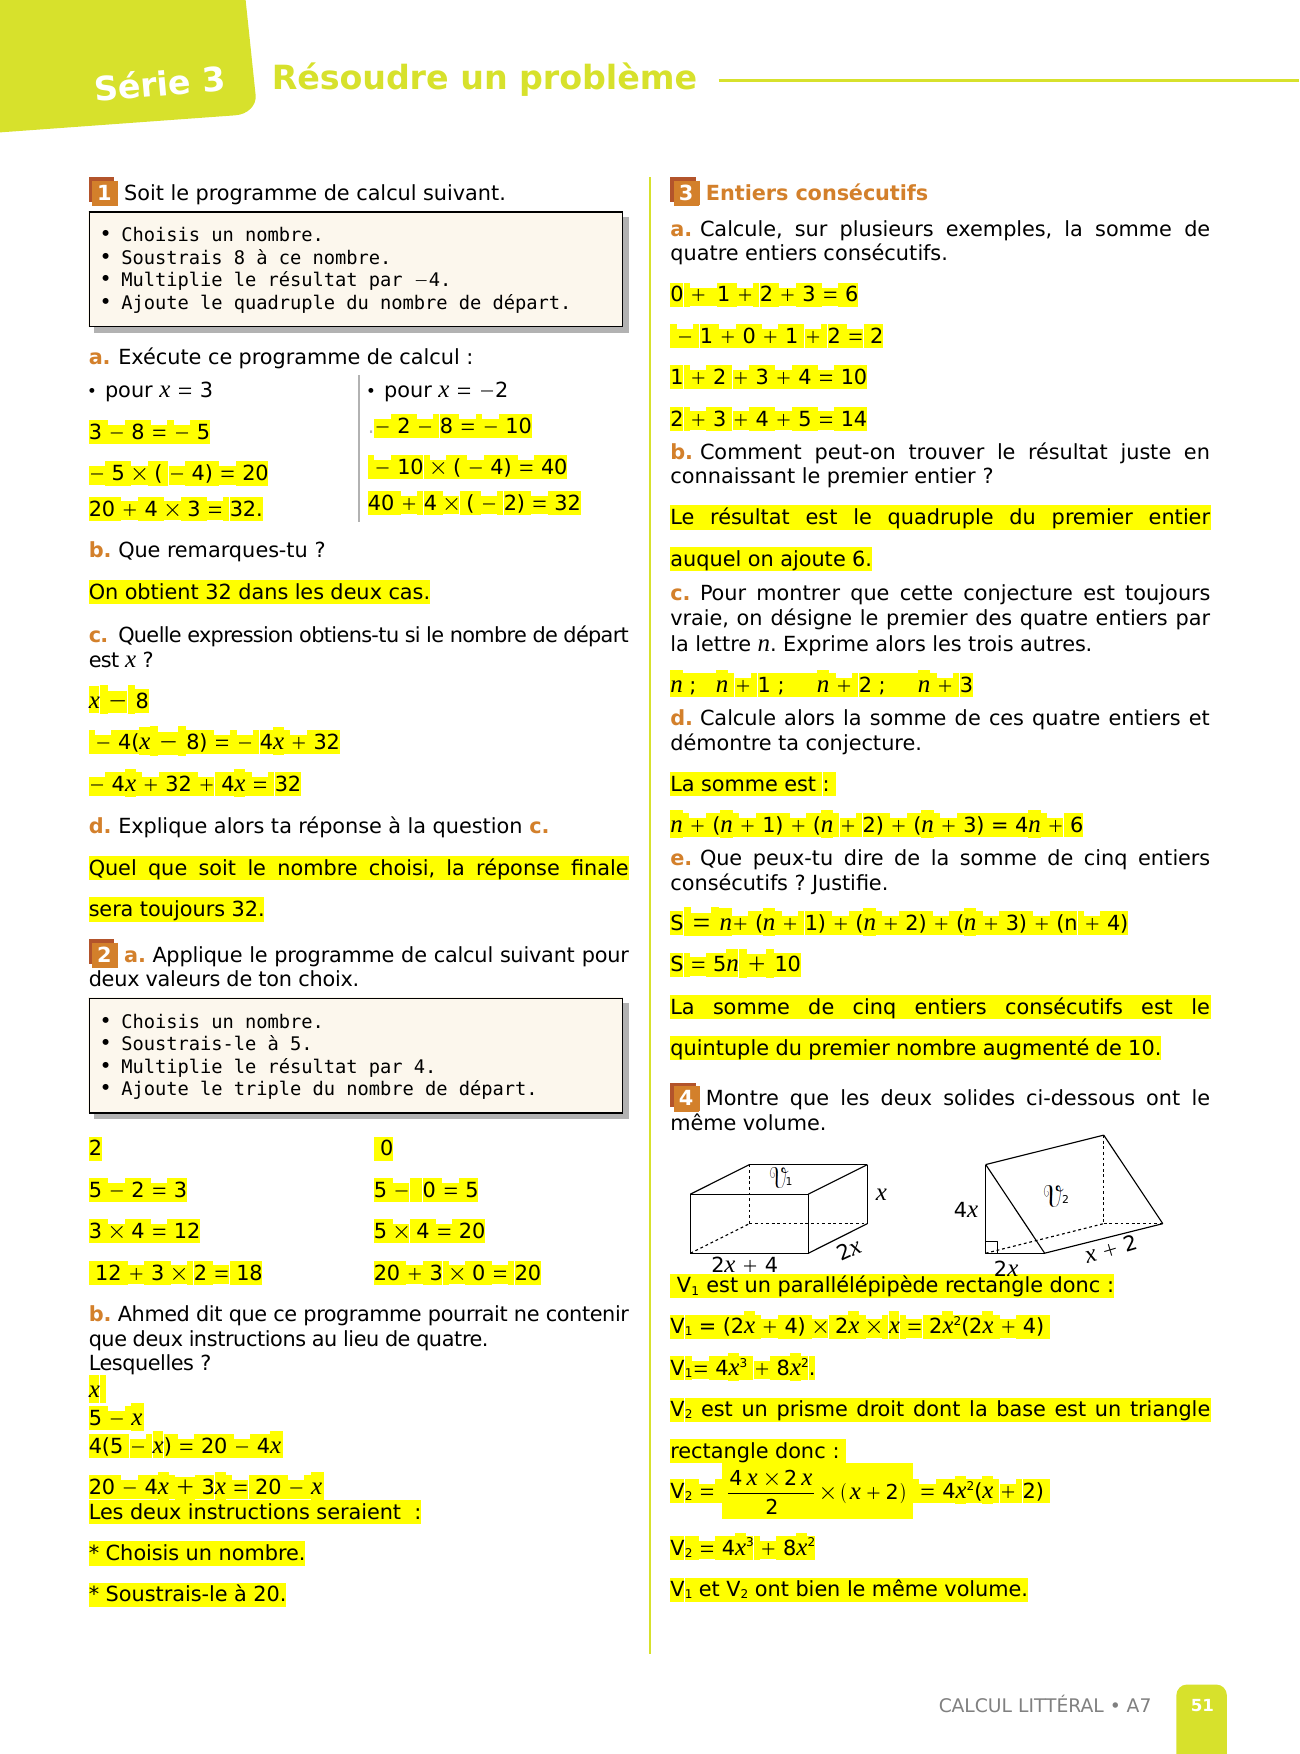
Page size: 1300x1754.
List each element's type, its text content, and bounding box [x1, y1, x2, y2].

subtitle Entiers consécutifs [696, 177, 1211, 205]
list pour x = −2 [368, 375, 629, 403]
list Pour montrer que cette conjecture est toujours vraie, on désigne le premier des quatre entiers par la lettre n. Exprime alors les trois autres. [670, 580, 1211, 656]
text La somme de cinq entiers consécutifs est le quintuple du premier nombre augmenté de 10. [670, 978, 1211, 1060]
list S = 5n  10 [670, 936, 1211, 978]
list Ajoute le quadruple du nombre de départ. [90, 279, 622, 326]
list Ajoute le triple du nombre de départ. [90, 1065, 622, 1112]
text x − 8 [88, 673, 629, 714]
text V1= 4x3  8x2. [670, 1339, 1211, 1381]
text 5 − 2 = 3 [88, 1161, 344, 1202]
list Quelle expression obtiens-tu si le nombre de départ est x ? [88, 622, 629, 673]
text 2  3  4  5 = 14 [670, 389, 1211, 431]
list Choisis un nombre. [90, 213, 622, 234]
text 5 − 0 = 5 [373, 1161, 629, 1202]
list n  (n  1)  (n  2)  (n  3) = 4n  6 [670, 796, 1211, 838]
text − 10 × ( − 4) = 40 [368, 438, 629, 479]
text x [88, 1375, 629, 1403]
list pour x = 3 [88, 375, 350, 403]
text 20  3 × 0 = 20 [373, 1243, 629, 1285]
text * Choisis un nombre. [88, 1524, 629, 1566]
text 3 − 8 = − 5 [88, 403, 350, 444]
text V2 = [670, 1463, 722, 1519]
list S = n (n  1)  (n  2)  (n  3)  (n  4) [670, 895, 1211, 936]
text * Soustrais-le à 20. [88, 1566, 629, 1607]
list Soustrais-le à 5. [90, 1020, 622, 1042]
picture [769, 1167, 789, 1188]
list Explique alors ta réponse à la question c. [88, 814, 629, 839]
text 5 × 4 = 20 [373, 1202, 629, 1243]
text Le résultat est le quadruple du premier entier auquel on ajoute 6. [670, 488, 1211, 571]
list Choisis un nombre. [90, 999, 622, 1020]
text b. Ahmed dit que ce programme pourrait ne contenir que deux instructions au lieu de quatre. Lesquelles ? [88, 1303, 629, 1375]
list Multiplie le résultat par 4. [90, 1042, 622, 1065]
list Comment peut-on trouver le résultat juste en connaissant le premier entier ? [670, 440, 1211, 488]
text 1  2  3  4 = 10 [670, 348, 1211, 389]
text Les deux instructions seraient : [88, 1500, 629, 1524]
text 4(5 − x) = 20 − 4x [88, 1431, 629, 1458]
list Soustrais 8 à ce nombre. [90, 234, 622, 256]
text = 4x2(x  2) [913, 1463, 1211, 1519]
text V2 est un prisme droit dont la base est un triangle rectangle donc : [670, 1381, 1211, 1463]
picture [1043, 1185, 1064, 1207]
text V1 et V2 ont bien le même volume. [670, 1560, 1211, 1602]
list Que peux-tu dire de la somme de cinq entiers consécutifs ? Justifie. [670, 846, 1211, 895]
text 12  3 × 2 = 18 [88, 1243, 344, 1285]
text 20 − 4x  3x = 20 − x [88, 1458, 629, 1500]
text − 4(x − 8) = − 4x  32 [88, 714, 629, 756]
text 0  1  2  3 = 6 [670, 266, 1211, 307]
list Calcule alors la somme de ces quatre entiers et démontre ta conjecture. [670, 706, 1211, 755]
text V2 = 4x3  8x2 [670, 1519, 1211, 1560]
list Que remarques-tu ? [88, 539, 629, 563]
text − 5 × ( − 4) = 20 [88, 444, 350, 486]
text 20  4 × 3 = 32. [88, 486, 350, 521]
list n ; n  1 ; n  2 ; n  3 [670, 656, 1211, 697]
list Multiplie le résultat par −4. [90, 256, 622, 279]
text − 1  0  1  2 = 2 [670, 307, 1211, 348]
text 0 [373, 1119, 629, 1161]
text − 4x  32  4x = 32 [88, 756, 629, 797]
text 5 − x [88, 1403, 629, 1431]
text 3 × 4 = 12 [88, 1202, 344, 1243]
text V1 est un parallélépipède rectangle donc : V1 = (2x  4) × 2x × x = 2x2(2x  4) [670, 1256, 1211, 1339]
text 2 [88, 1119, 344, 1161]
text 40  4 × ( − 2) = 32 [368, 479, 629, 515]
subtitle Montre que les deux solides ci-dessous ont le même volume. [670, 1083, 1211, 1135]
list Quel que soit le nombre choisi, la réponse finale sera toujours 32. [88, 839, 629, 922]
list Calcule, sur plusieurs exemples, la somme de quatre entiers consécutifs. [670, 217, 1211, 266]
list Exécute ce programme de calcul : [88, 345, 629, 369]
subtitle Soit le programme de calcul suivant. [114, 177, 629, 205]
text .− 2 − 8 = − 10 [368, 403, 629, 438]
subtitle a. Applique le programme de calcul suivant pour deux valeurs de ton choix. [88, 939, 629, 992]
list La somme est : [670, 755, 1211, 796]
text On obtient 32 dans les deux cas. [88, 563, 629, 604]
